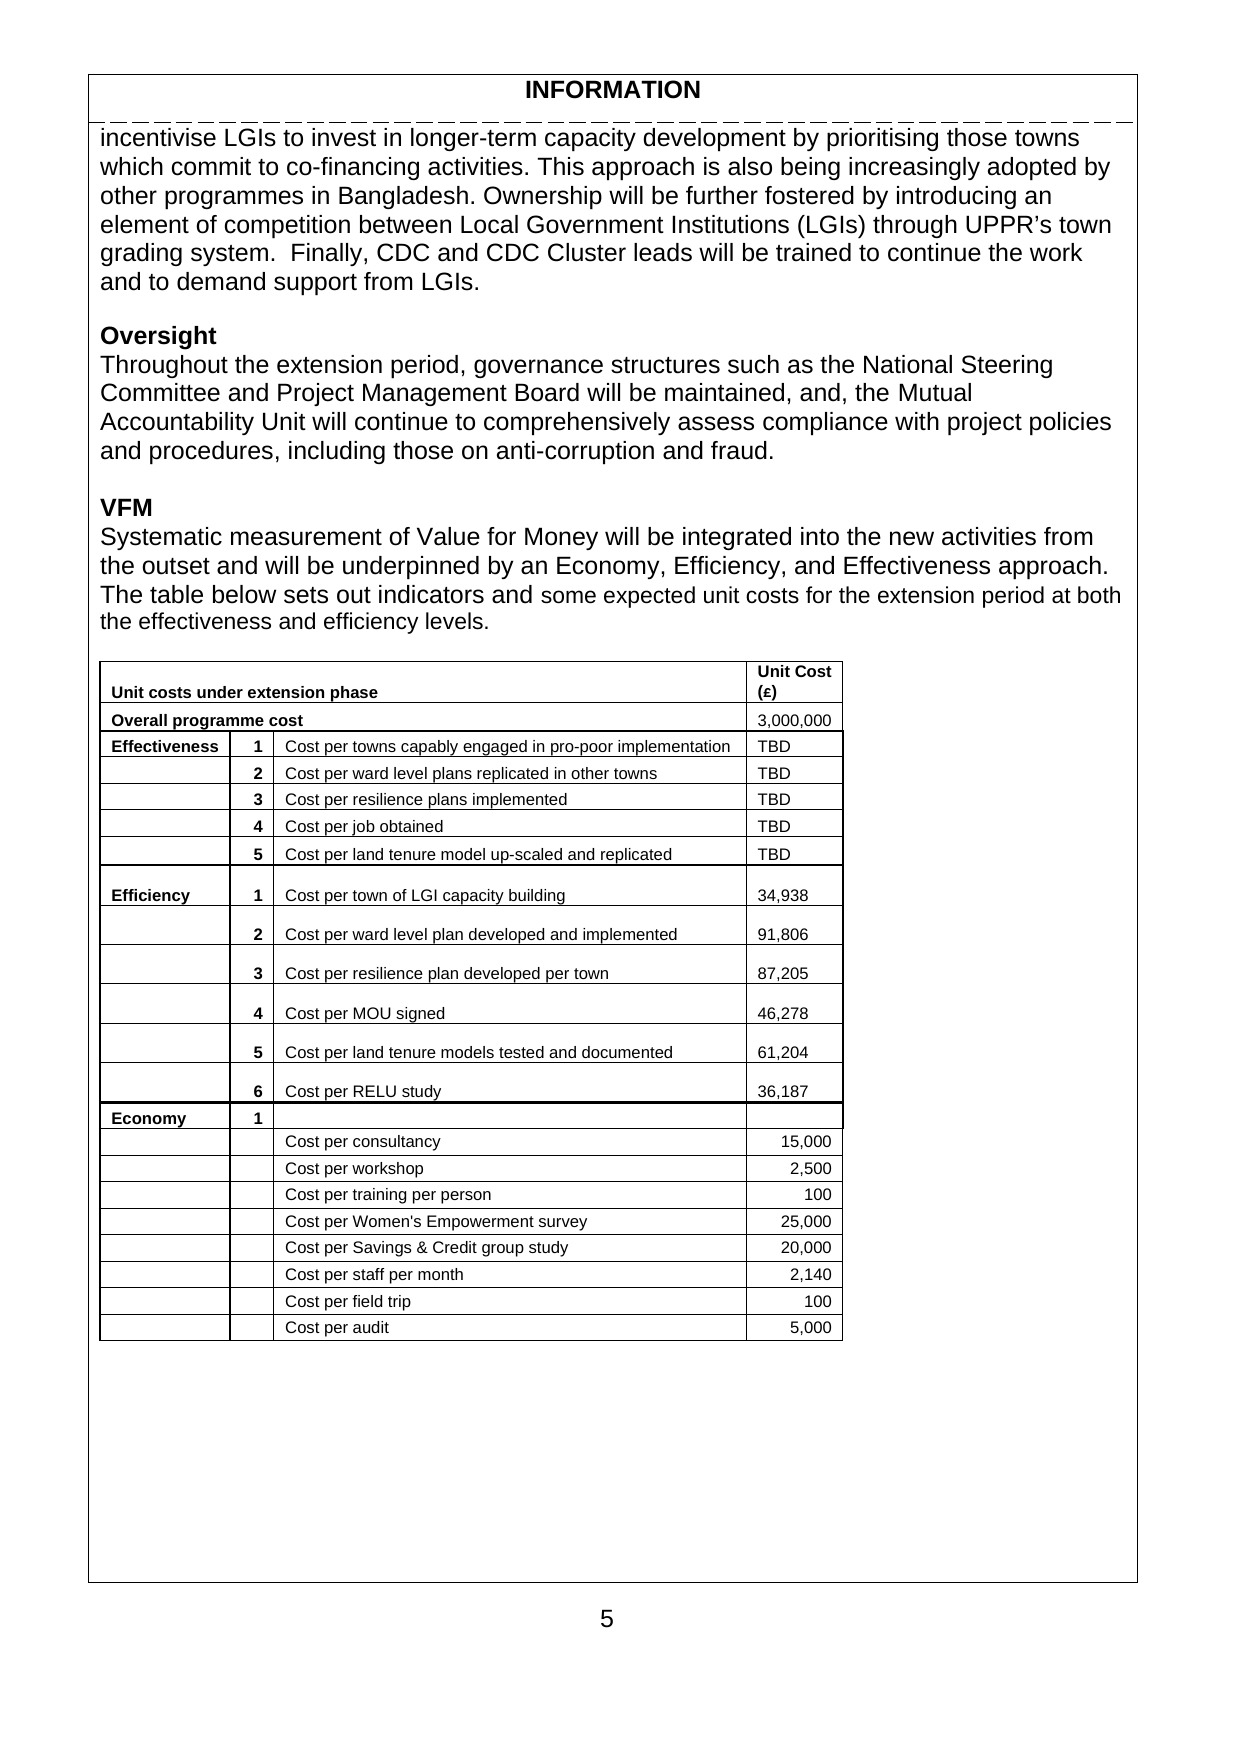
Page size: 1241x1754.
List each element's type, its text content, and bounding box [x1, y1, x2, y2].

table_cell [747, 1104, 842, 1128]
table_cell [101, 1063, 229, 1101]
table_cell [101, 837, 229, 864]
table_cell Efficiency [101, 866, 229, 904]
table_cell Cost per ward level plan developed and implemented [274, 906, 746, 944]
table_cell Cost per land tenure models tested and documented [274, 1024, 746, 1062]
table_cell [101, 906, 229, 944]
table_cell Cost per RELU study [274, 1063, 746, 1101]
table_cell Cost per Savings & Credit group study [274, 1235, 746, 1261]
table_cell Overall programme cost [101, 703, 746, 730]
table_cell Economy [101, 1104, 229, 1128]
table_header Unit costs under extension phase [101, 662, 746, 702]
table_cell [101, 810, 229, 836]
table_cell 5 [231, 837, 273, 864]
table_cell 20,000 [747, 1235, 842, 1261]
table_cell 2,500 [747, 1156, 842, 1181]
table_cell Cost per field trip [274, 1288, 746, 1314]
table_cell [101, 1315, 229, 1340]
table_cell TBD [747, 757, 842, 783]
table_cell Cost per ward level plans replicated in other towns [274, 757, 746, 783]
table_cell 36,187 [747, 1063, 842, 1101]
table_cell Cost per training per person [274, 1182, 746, 1208]
table_cell [231, 1315, 273, 1340]
table_cell [101, 1288, 229, 1314]
table_cell [274, 1104, 746, 1128]
table_header INFORMATION [89, 75, 1137, 122]
table_cell TBD [747, 837, 842, 864]
table_cell Cost per workshop [274, 1156, 746, 1181]
table_cell Cost per land tenure model up-scaled and replicated [274, 837, 746, 864]
table_cell [231, 1235, 273, 1261]
table_cell [101, 1156, 229, 1181]
table_cell Cost per audit [274, 1315, 746, 1340]
table_cell Cost per resilience plan developed per town [274, 945, 746, 983]
table_cell 25,000 [747, 1209, 842, 1234]
table_cell 1 [231, 866, 273, 904]
table_cell [101, 945, 229, 983]
table_cell 100 [747, 1182, 842, 1208]
table_cell 3 [231, 945, 273, 983]
table_cell Cost per Women's Empowerment survey [274, 1209, 746, 1234]
table_cell [101, 784, 229, 809]
table_cell 15,000 [747, 1129, 842, 1154]
table_header Unit Cost (£) [747, 662, 842, 702]
table_cell 5,000 [747, 1315, 842, 1340]
table_cell 6 [231, 1063, 273, 1101]
table_cell [231, 1156, 273, 1181]
table_cell Cost per job obtained [274, 810, 746, 836]
table_cell 4 [231, 810, 273, 836]
table_cell 5 [231, 1024, 273, 1062]
table_cell 91,806 [747, 906, 842, 944]
table_cell [101, 1129, 229, 1154]
table_cell 2 [231, 906, 273, 944]
table_cell Cost per resilience plans implemented [274, 784, 746, 809]
table_cell [231, 1288, 273, 1314]
table_cell 3,000,000 [747, 703, 842, 730]
table_cell [101, 1024, 229, 1062]
table_cell [101, 1235, 229, 1261]
table_cell Cost per towns capably engaged in pro-poor implementation [274, 732, 746, 756]
table_cell 87,205 [747, 945, 842, 983]
table_cell [231, 1209, 273, 1234]
table_cell 2 [231, 757, 273, 783]
table_cell 61,204 [747, 1024, 842, 1062]
table_cell 46,278 [747, 984, 842, 1023]
table_cell [101, 757, 229, 783]
table_cell TBD [747, 810, 842, 836]
table_cell In order to optimise and consolidate the contribution of UPPR to lifting urban poor people out of poverty and integrating them into the wider urban society, a moderate cost extension would give sufficient time for UPPR to ensure the sustainability of structures and results. It would also allow more opportunities to effectively communicate UPPR’s results, best practices and successful tools to those taking over and supporting urban poverty reduction interventions. Six new areas of activities will strengthen the sustainability of the project and provide a platform for any such future interventions. New activities 1. Strengthen community organisation structures and build capacity of local government institutions to support pro-poor policy development. Community-based organisation structures and savings and credit groups at the cluster level will be strengthened through a systematic approach which includes holding elections, conducting Community Action Planning (CAPs) and consolidating and monitoring Savings and Credit group activities and the Operations and Maintenance Fund activities. Stronger, more mature CDC Clusters will be identified and will be supported by UPPR to help build the capacity of weaker CDC Clusters. UPPR will build capacity of Local Government Institutions (LGIs) to support CDCs and support pro-poor policy. The roles and responsibilities to be assumed by the LGIs will be determined by conducting an institutional analysis and capacity needs assessment. Transfer of responsibilities to LGIs for some functions will follow a prescribed and gradual process which UPPR has designed for the phase-out period and is outlined in Figure 1. To support this transition, there will be on-going technical support from UPPR throughout the extended period. It is planned that the LGIs in all towns will have made progress and that at least six will have ‘satisfactory’ capacity by the end of the extended period in March 2015. Figure 1: Phases of LGI capacity building process 2. Integrate community organisations into local ward-level planning to facilitate stronger pro-poor planning by local government. UPPR has mobilised over 518,000 households into Primary Groups (PGs), Community Development Committees (CDCs a group of 2 – 300 PGs) and CDC Clusters (a total of 254 groupings of CDCs). The project will focus on enhancing the long term sustainability of these structures in four towns (10 Clusters) in order to develop a model for replication for officials in towns across Bangladesh. The activities will involve the realignment of CDCs into formally registered CDC Clusters that are consistent with official local ward level boundaries in order to integrate these communities into the urban structure. It is expected that this will facilitate more effective contribution /influence from poor urban communities into the design of ward and town level plans. It is hoped that the realignment will enable a three tier organisational structure 1) The PG as an informal body at neighbourhood level, 2) the CDC as semi-formal organisation at local ward level; and 3) a ward level governing body. Individual UPPR beneficiaries would own this ward level organisation and participate through their PGs and CDCs. If this structure proves effective, then the community-based organisations could act as partners (i.e. engage in partnership arrangements with other organisations/institutions) in future urban poverty reduction programmes. 3. Assess climate change risk and develop resilience strategies in UPPR communities. An integral component of the extension period will be conducting vulnerability assessments using UPPR Settlement Land Maps (SLMs) at town and ward levels. This will form the basis for development of plans containing measures for adaptation to climate change and enhancing the resilience of poor communities. Based on the available data in the SLMs, areas of assessment will include risk and vulnerability to environmental pollution, epidemics, and disasters, both man-made and natural. 4. Work with trainees, trainers and employers to help poor urban women access semi-skilled employment. Building on previous work by UPPR with ILO and following a similar approach to DFID’s Skills and Employment programme, UPPR will undertake intensive sector and sub-sector analysis and subsequently supply chain analysis to explore the employment opportunities for the poor and extreme poor. Participatory analysis to-date sought to establish which sectors have greatest demand for labour. The terms of reference for carrying out a more thorough analysis at the national level have been prepared and UPPR expects to have the results available by January 2014. The outcomes of this study will be used during the remaining period to develop and implement a private sector partnerships strategy and action plan for skills development and employment. A portion of funds has been budgeted for training on the sectors identified in the strategy and to be carried out by partner corporate centres that specialise in relevant areas. 5. Pilot and document new models of security of tenure which can be replicated by other programmes in Bangladesh UPPR currently works on developing models for security of tenure through piloting initiatives in several UPPR towns. The project also facilitates UPPR communities to access support to housing and housing finance. An extension will allow additional focus on these activities, which will result in demonstration and documentation of models of security of tenure for poor communities in different contexts across UPPR towns. These documented models of best practice will be disseminated in-line with UPPR’s communication strategy and will inform future programming, thus contributing to longer-term progress and sustainability 6. Research Evaluation and Communications The 7 month project extension will enable UPPR Research Evaluation and Learning Unit to build on measuring outputs and outcomes and to more comprehensively communicate evidence-based results, lessons learned, and proven tools for urban poverty reduction planning and sustainability. This is important to addressing widely held misconceptions among policy makers about slums and how to assist the urban poor. The time extension reduces the pressure to compress multiple data collection activities into a short timeframe. Qualitative studies that show change over time, e.g. women’s empowerment, can be undertaken both in late 2013 and 2014. Outcome studies on activities implemented in 2013 will generate new insights, such as assessing outcome of an improved approach to apprenticeship training and employment in the formal sector. A best practice study will be undertaken each quarter, starting in Q4 of 2013, and continued through the extension period. Beneficiary feedback mechanisms for qualitative outcome assessment of infrastructure improvements to create healthy and secure living environments will be implemented. Implementation of a comprehensive communications strategy to ensure the growing body of results, lessons and best practices are shared widely to the benefit stakeholders and pro-poor urban policy development. Risk To mitigate the risk of insufficient government buy-in to the UPPR phase-out/sustainability strategy, UNDP Country Director and Resident Coordinator will personally engage to help drive the agenda forward and secure formal endorsement from each Mayor and council for the joint sustainability activities. As UPPR’s work will be focused at municipal level, any impact from the national election is likely to be at a minimum. Furthermore, UPPR has past experience of working with municipalities during election periods. UPPR is also working to incentivise LGIs to invest in longer-term capacity development by prioritising those towns which commit to co-financing activities. This approach is also being increasingly adopted by other programmes in Bangladesh. Ownership will be further fostered by introducing an element of competition between Local Government Institutions (LGIs) through UPPR’s town grading system. Finally, CDC and CDC Cluster leads will be trained to continue the work and to demand support from LGIs. Oversight Throughout the extension period, governance structures such as the National Steering Committee and Project Management Board will be maintained, and, the Mutual Accountability Unit will continue to comprehensively assess compliance with project policies and procedures, including those on anti-corruption and fraud. VFM Systematic measurement of Value for Money will be integrated into the new activities from the outset and will be underpinned by an Economy, Efficiency, and Effectiveness approach. The table below sets out indicators and some expected unit costs for the extension period at both the effectiveness and efficiency levels. Budget [89, 122, 1137, 1582]
table_cell [101, 1182, 229, 1208]
table_cell 2,140 [747, 1262, 842, 1287]
table_cell 100 [747, 1288, 842, 1314]
table_cell [231, 1129, 273, 1154]
table_cell [231, 1262, 273, 1287]
table_cell Cost per staff per month [274, 1262, 746, 1287]
table_cell TBD [747, 732, 842, 756]
table_cell 1 [231, 1104, 273, 1128]
table_cell TBD [747, 784, 842, 809]
table_cell 4 [231, 984, 273, 1023]
table_cell [101, 1262, 229, 1287]
table_cell 3 [231, 784, 273, 809]
table_cell 1 [231, 732, 273, 756]
table_cell 34,938 [747, 866, 842, 904]
table_cell [231, 1182, 273, 1208]
table_cell [101, 1209, 229, 1234]
table_cell [101, 984, 229, 1023]
table_cell Cost per town of LGI capacity building [274, 866, 746, 904]
table_cell Cost per MOU signed [274, 984, 746, 1023]
table_cell Cost per consultancy [274, 1129, 746, 1154]
table_cell Effectiveness [101, 732, 229, 756]
